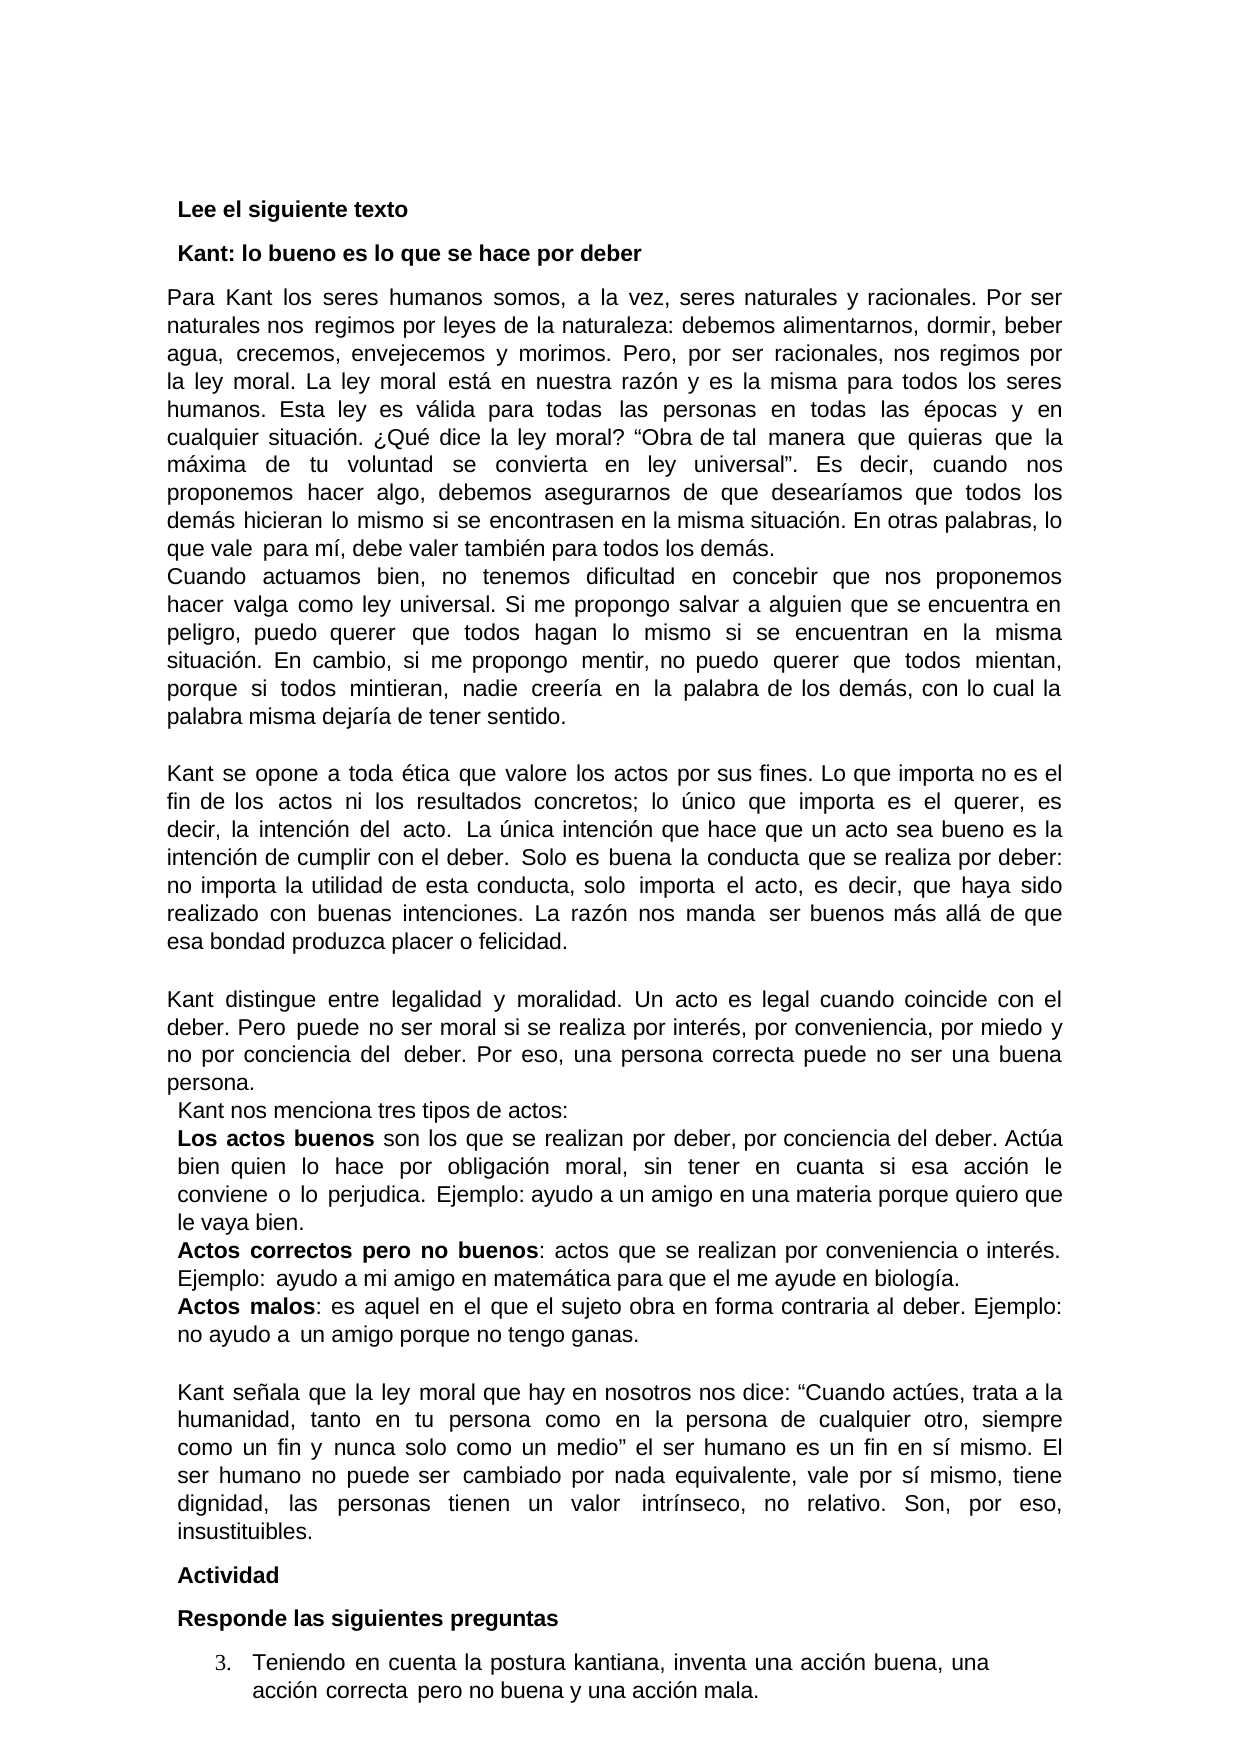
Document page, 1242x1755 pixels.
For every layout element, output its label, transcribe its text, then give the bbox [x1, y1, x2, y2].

text Kant: lo bueno es lo que se hace por deber [177, 240, 1075, 267]
text Kant distingue entre legalidad y moralidad. Un acto es legal cuando coincide con el deber. Pero puede no ser moral si se realiza por interés, por conveniencia, por miedo y no por conciencia del deber. Por eso, una persona correcta puede no ser una buena persona. [167, 986, 1063, 1096]
text Kant nos menciona tres tipos de actos: [177, 1097, 1075, 1124]
text Actos correctos pero no buenos: actos que se realizan por conveniencia o interés. Ejemplo: ayudo a mi amigo en matemática para que el me ayude en biología. [177, 1237, 1062, 1291]
subtitle Actividad [177, 1562, 1075, 1588]
text Responde las siguientes preguntas [177, 1605, 1075, 1632]
text Actos malos: es aquel en el que el sujeto obra en forma contraria al deber. Ejemplo: no ayudo a un amigo porque no tengo ganas. [177, 1293, 1062, 1347]
text Los actos buenos son los que se realizan por deber, por conciencia del deber. Actúa bien quien lo hace por obligación moral, sin tener en cuanta si esa acción le conviene o lo perjudica. Ejemplo: ayudo a un amigo en una materia porque quiero que le vaya bien. [177, 1125, 1063, 1236]
text Para Kant los seres humanos somos, a la vez, seres naturales y racionales. Por ser naturales nos regimos por leyes de la naturaleza: debemos alimentarnos, dormir, beber agua, crecemos, envejecemos y morimos. Pero, por ser racionales, nos regimos por la ley moral. La ley moral está en nuestra razón y es la misma para todos los seres humanos. Esta ley es válida para todas las personas en todas las épocas y en cualquier situación. ¿Qué dice la ley moral? “Obra de tal manera que quieras que la máxima de tu voluntad se convierta en ley universal”. Es decir, cuando nos proponemos hacer algo, debemos asegurarnos de que desearíamos que todos los demás hicieran lo mismo si se encontrasen en la misma situación. En otras palabras, lo que vale para mí, debe valer también para todos los demás. [167, 284, 1063, 562]
text Kant señala que la ley moral que hay en nosotros nos dice: “Cuando actúes, trata a la humanidad, tanto en tu persona como en la persona de cualquier otro, siempre como un fin y nunca solo como un medio” el ser humano es un fin en sí mismo. El ser humano no puede ser cambiado por nada equivalente, vale por sí mismo, tiene dignidad, las personas tienen un valor intrínseco, no relativo. Son, por eso, insustituibles. [177, 1378, 1063, 1544]
text Cuando actuamos bien, no tenemos dificultad en concebir que nos proponemos hacer valga como ley universal. Si me propongo salvar a alguien que se encuentra en peligro, puedo querer que todos hagan lo mismo si se encuentran en la misma situación. En cambio, si me propongo mentir, no puedo querer que todos mientan, porque si todos mintieran, nadie creería en la palabra de los demás, con lo cual la palabra misma dejaría de tener sentido. [167, 563, 1062, 729]
subtitle Lee el siguiente texto [177, 144, 1075, 223]
list Teniendo en cuenta la postura kantiana, inventa una acción buena, una acción correcta pero no buena y una acción mala. [214, 1649, 1062, 1703]
text Kant se opone a toda ética que valore los actos por sus fines. Lo que importa no es el fin de los actos ni los resultados concretos; lo único que importa es el querer, es decir, la intención del acto. La única intención que hace que un acto sea bueno es la intención de cumplir con el deber. Solo es buena la conducta que se realiza por deber: no importa la utilidad de esta conducta, solo importa el acto, es decir, que haya sido realizado con buenas intenciones. La razón nos manda ser buenos más allá de que esa bondad produzca placer o felicidad. [167, 760, 1063, 954]
